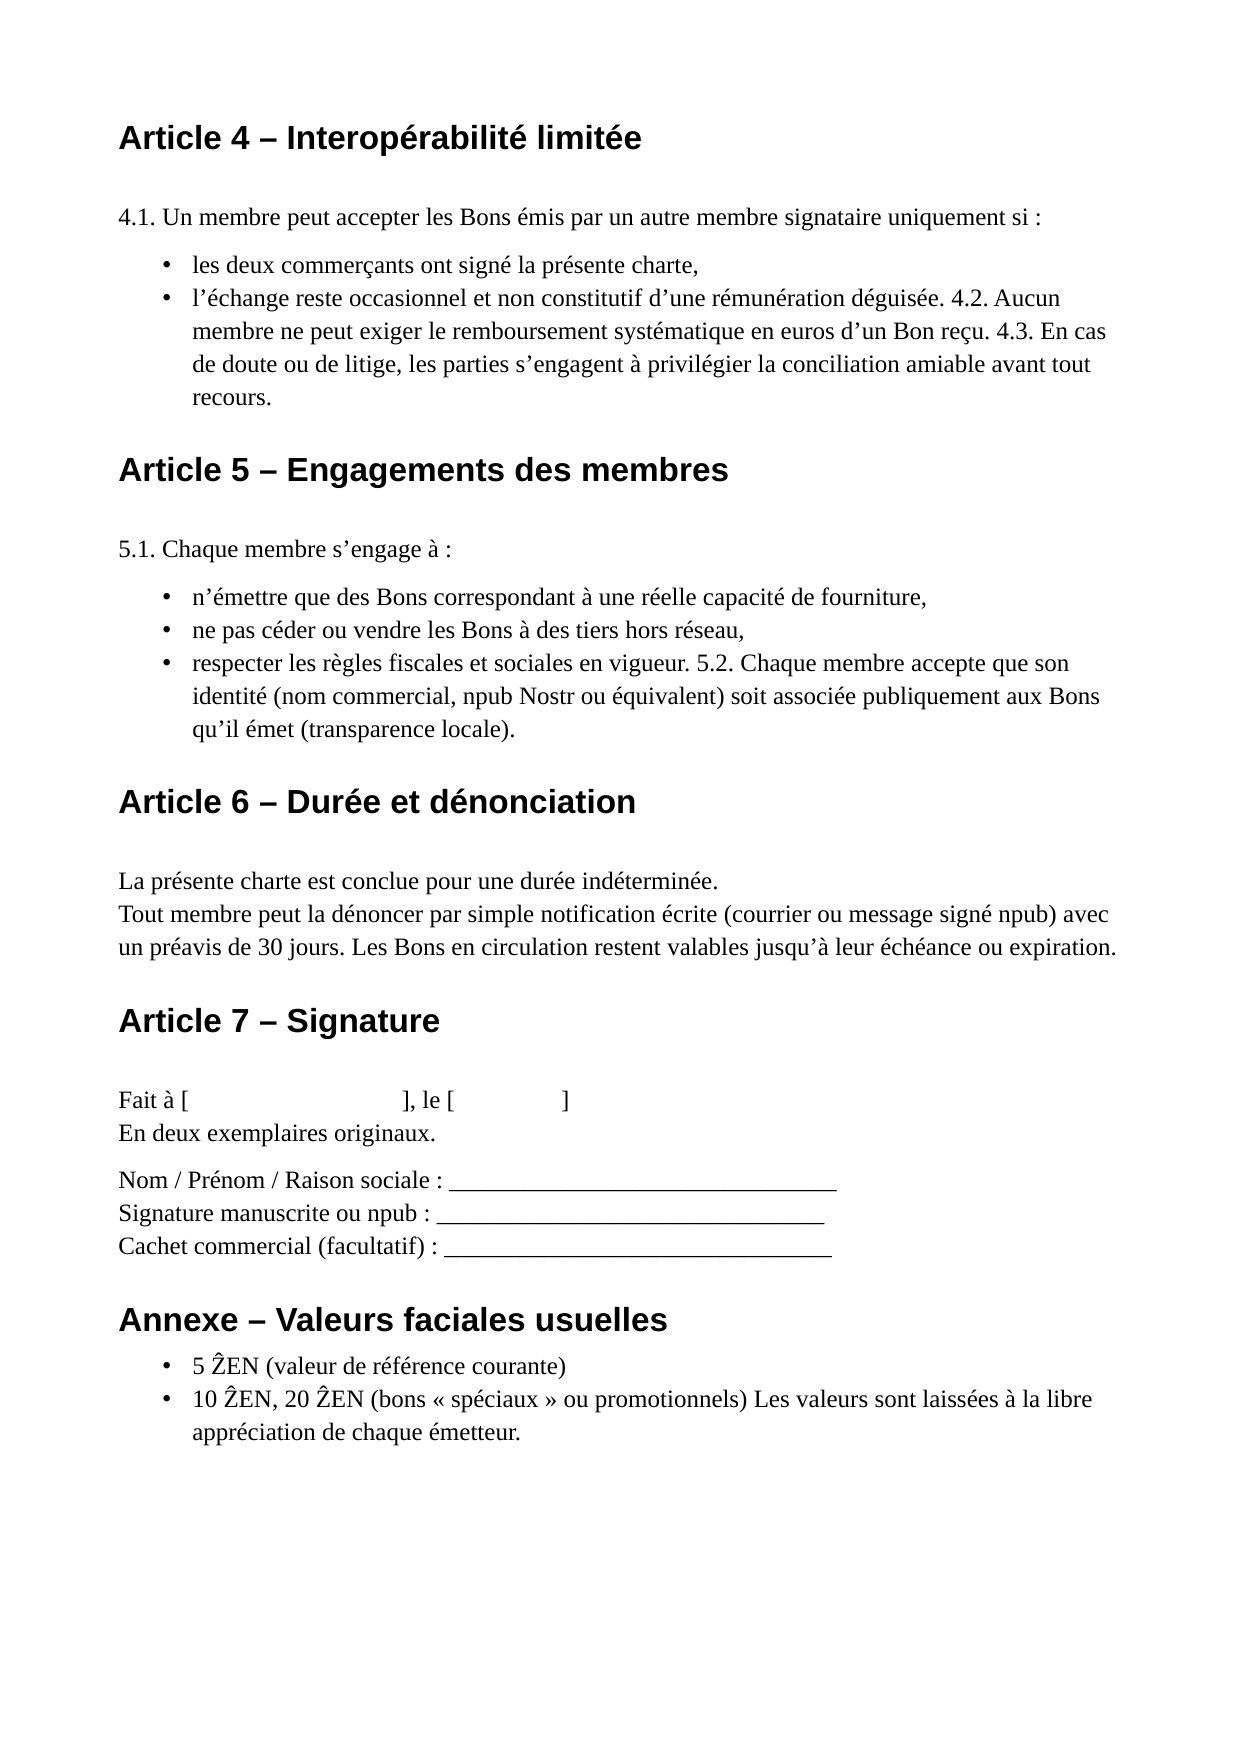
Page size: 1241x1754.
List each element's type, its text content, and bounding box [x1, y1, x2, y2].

list 5 ẐEN (valeur de référence courante) [162, 1351, 1122, 1379]
subtitle Article 4 – Interopérabilité limitée [118, 118, 1122, 157]
subtitle Article 5 – Engagements des membres [118, 450, 1122, 489]
list l’échange reste occasionnel et non constitutif d’une rémunération déguisée. 4.2. Aucun membre ne peut exiger le remboursement systématique en euros d’un Bon reçu. 4.3. En cas de doute ou de litige, les parties s’engagent à privilégier la conciliation amiable avant tout recours. [162, 283, 1122, 411]
list respecter les règles fiscales et sociales en vigueur. 5.2. Chaque membre accepte que son identité (nom commercial, npub Nostr ou équivalent) soit associée publiquement aux Bons qu’il émet (transparence locale). [162, 648, 1122, 743]
list ne pas céder ou vendre les Bons à des tiers hors réseau, [162, 615, 1122, 643]
subtitle Article 7 – Signature [118, 1001, 1122, 1039]
list 10 ẐEN, 20 ẐEN (bons « spéciaux » ou promotionnels) Les valeurs sont laissées à la libre appréciation de chaque émetteur. [162, 1384, 1122, 1446]
list les deux commerçants ont signé la présente charte, [162, 250, 1122, 278]
text 5.1. Chaque membre s’engage à : [118, 501, 1122, 563]
subtitle Article 6 – Durée et dénonciation [118, 782, 1122, 821]
text La présente charte est conclue pour une durée indéterminée. Tout membre peut la dénoncer par simple notification écrite (courrier ou message signé npub) avec un préavis de 30 jours. Les Bons en circulation restent valables jusqu’à leur échéance ou expiration. [118, 833, 1122, 961]
text Nom / Prénom / Raison sociale : _______________________________ Signature manuscrite ou npub : _______________________________ Cachet commercial (facultatif) : _______________________________ [118, 1165, 1122, 1260]
list n’émettre que des Bons correspondant à une réelle capacité de fourniture, [162, 582, 1122, 611]
text 4.1. Un membre peut accepter les Bons émis par un autre membre signataire uniquement si : [118, 169, 1122, 231]
subtitle Annexe – Valeurs faciales usuelles [118, 1300, 1122, 1338]
text Fait à [ ], le [ ] En deux exemplaires originaux. [118, 1052, 1122, 1146]
